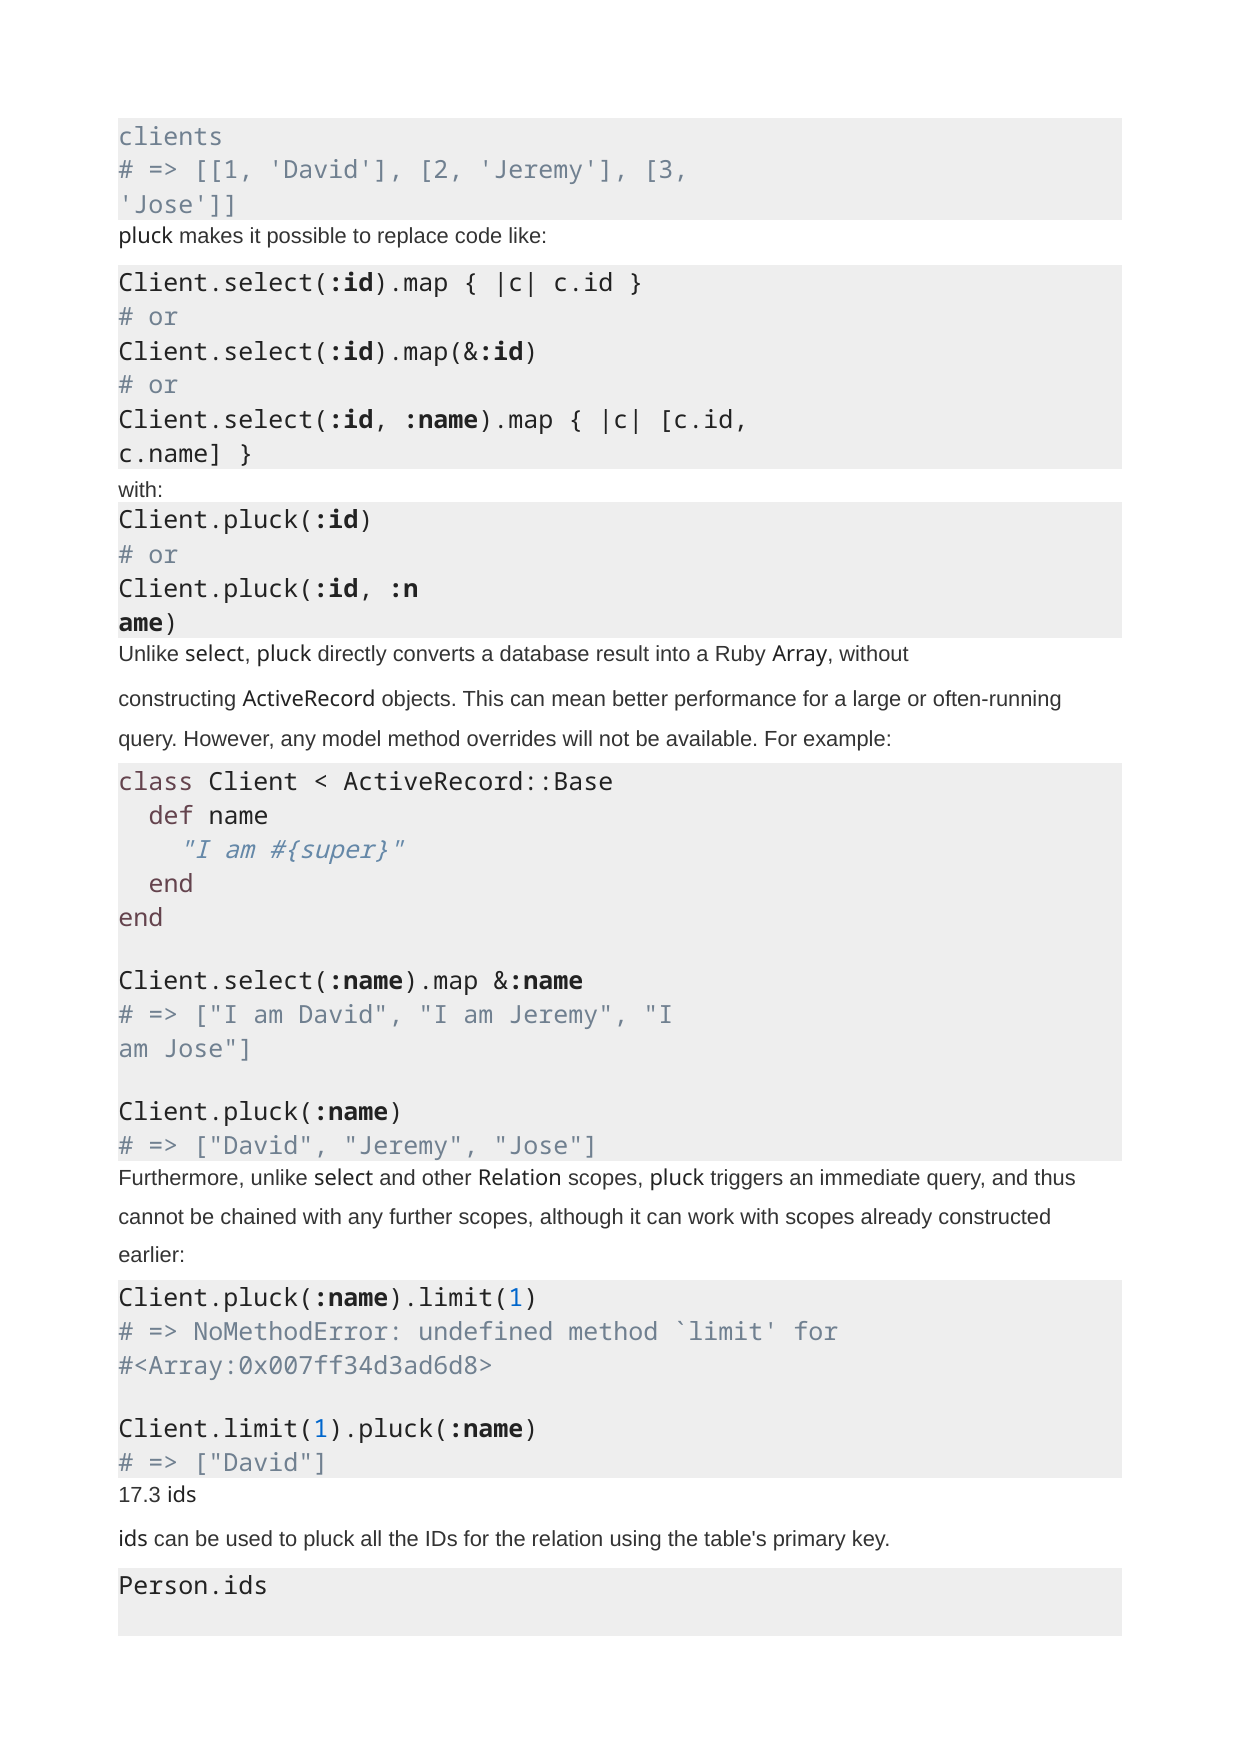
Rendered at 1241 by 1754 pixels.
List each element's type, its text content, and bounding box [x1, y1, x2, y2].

subtitle 17.3 ids [118, 1478, 1122, 1508]
text ids can be used to pluck all the IDs for the relation using the table's primary key. [118, 1523, 1122, 1553]
text Furthermore, unlike select and other Relation scopes, pluck triggers an immediate query, and thus cannot be chained with any further scopes, although it can work with scopes already constructed earlier: [118, 1161, 1122, 1267]
text pluck makes it possible to replace code like: [118, 220, 1122, 250]
table_header Person.ids [118, 1568, 447, 1602]
table_header clients # => [[1, 'David'], [2, 'Jeremy'], [3, 'Jose']] [118, 118, 710, 220]
table_header Client.pluck(:name).limit(1) # => NoMethodError: undefined method `limit' for #<Array:0x007ff34d3ad6d8> Client.limit(1).pluck(:name) # => ["David"] [118, 1280, 1122, 1478]
text with: [118, 469, 1122, 502]
table_header Client.pluck(:id) # or Client.pluck(:id, :name) [118, 502, 425, 638]
table_header Client.select(:id).map { |c| c.id } # or Client.select(:id).map(&:id) # or Client.select(:id, :name).map { |c| [c.id, c.name] } [118, 265, 761, 469]
text Unlike select, pluck directly converts a database result into a Ruby Array, without constructing ActiveRecord objects. This can mean better performance for a large or often-running query. However, any model method overrides will not be available. For example: [118, 638, 1122, 751]
table_header class Client < ActiveRecord::Base def name "I am #{super}" end end Client.select(:name).map &:name # => ["I am David", "I am Jeremy", "I am Jose"] Client.pluck(:name) # => ["David", "Jeremy", "Jose"] [118, 763, 716, 1161]
